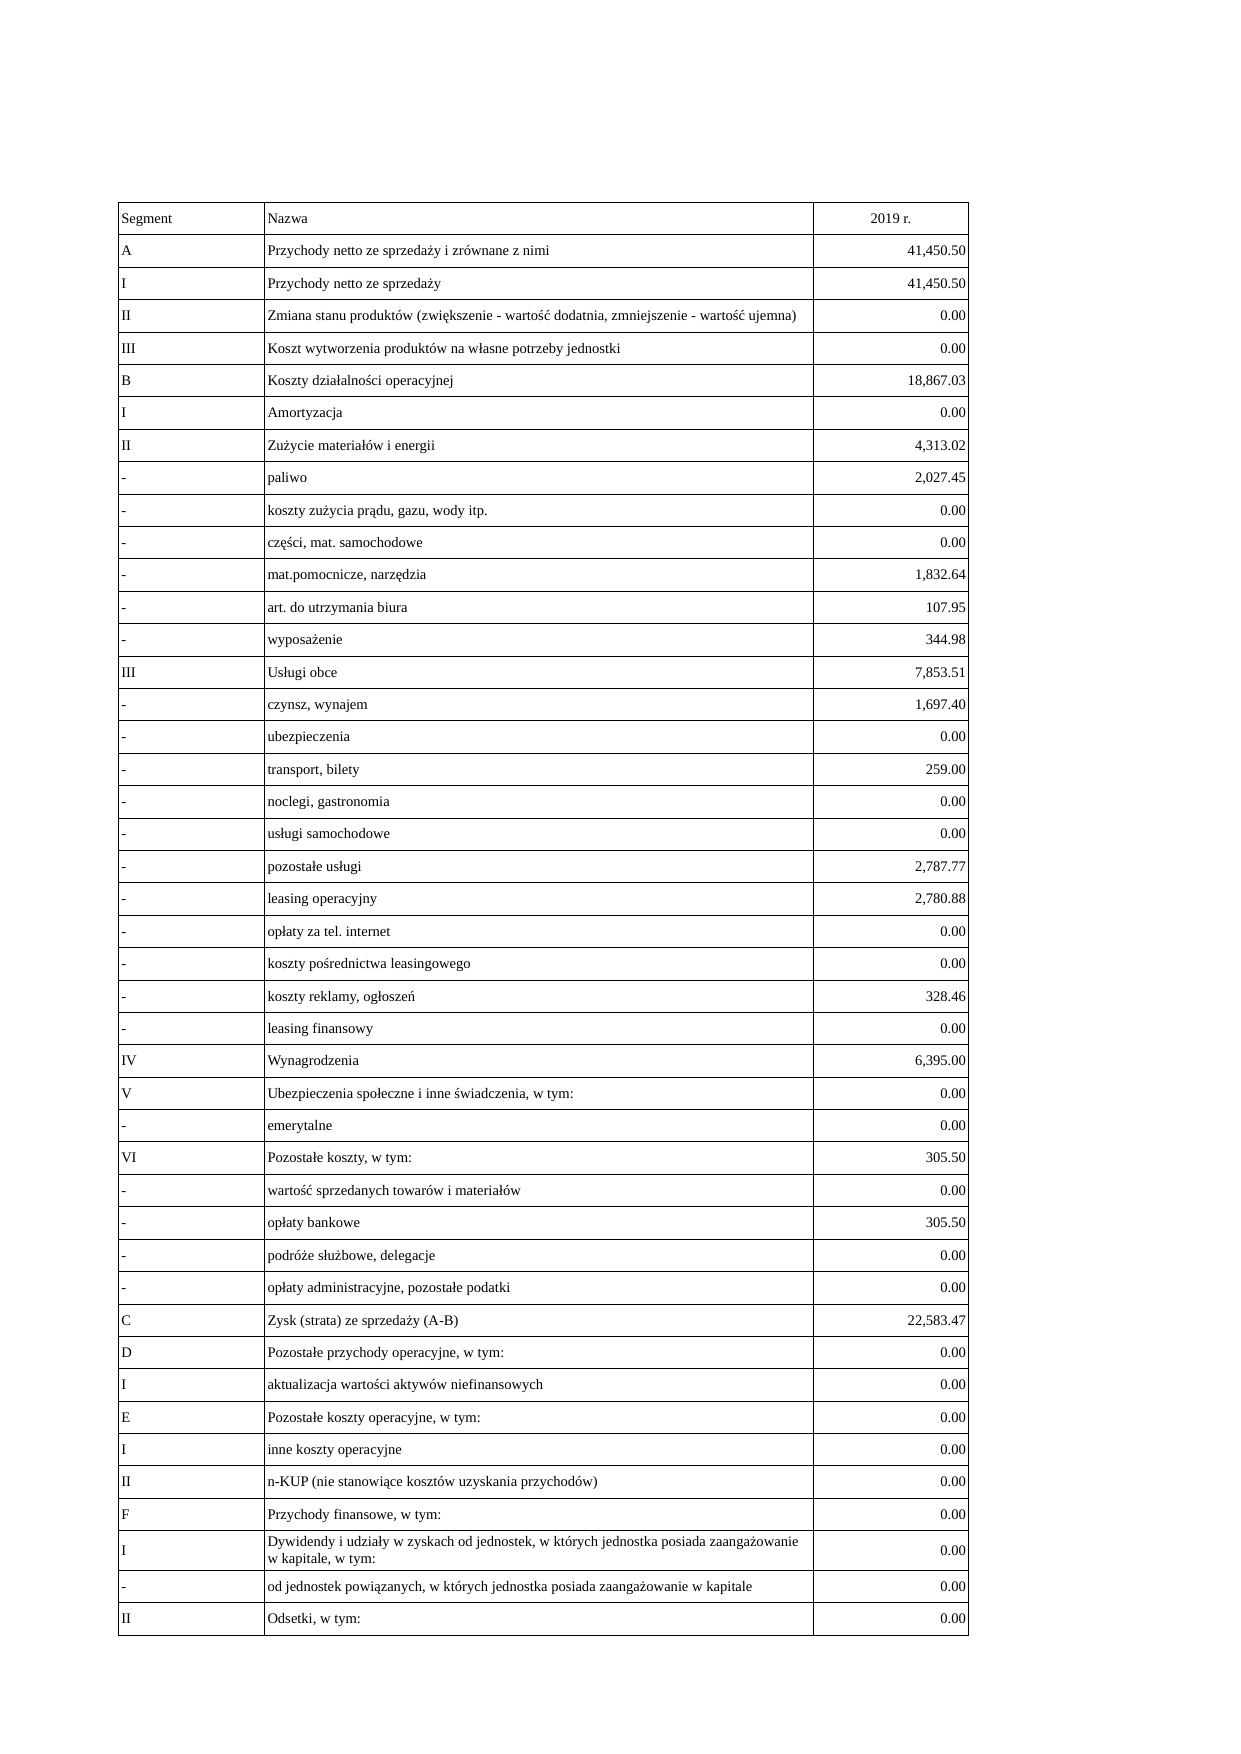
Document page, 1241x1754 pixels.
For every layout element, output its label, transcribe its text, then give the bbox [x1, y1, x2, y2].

table_cell 305,50 [814, 1142, 968, 1174]
table_cell 0,00 [814, 1240, 968, 1271]
table_cell E [119, 1402, 264, 1433]
table_cell 0,00 [814, 1078, 968, 1109]
table_cell III [119, 333, 264, 364]
table_cell wartość sprzedanych towarów i materiałów [265, 1175, 813, 1206]
table_cell 344,98 [814, 624, 968, 656]
table_cell 0,00 [814, 1337, 968, 1368]
table_cell 2 027,45 [814, 462, 968, 493]
table_cell I [119, 397, 264, 429]
table_cell koszty reklamy, ogłoszeń [265, 981, 813, 1012]
table_cell Usługi obce [265, 657, 813, 688]
table_cell Pozostałe koszty operacyjne, w tym: [265, 1402, 813, 1433]
table_cell - [119, 1110, 264, 1141]
table_cell opłaty administracyjne, pozostałe podatki [265, 1272, 813, 1303]
table_cell 0,00 [814, 1175, 968, 1206]
table_cell części, mat. samochodowe [265, 527, 813, 558]
table_cell II [119, 1603, 264, 1634]
table_cell 259,00 [814, 754, 968, 785]
table_cell Przychody finansowe, w tym: [265, 1499, 813, 1530]
table_cell 0,00 [814, 1434, 968, 1465]
table_cell 0,00 [814, 819, 968, 850]
table_cell transport, bilety [265, 754, 813, 785]
table_cell paliwo [265, 462, 813, 493]
table_cell - [119, 883, 264, 915]
table_cell - [119, 786, 264, 817]
table_cell 0,00 [814, 1603, 968, 1634]
table_cell B [119, 365, 264, 396]
table_cell 0,00 [814, 300, 968, 332]
table_cell koszty pośrednictwa leasingowego [265, 948, 813, 979]
table_cell opłaty za tel. internet [265, 916, 813, 947]
table_cell I [119, 1369, 264, 1401]
table_cell Zużycie materiałów i energii [265, 430, 813, 461]
table_cell 22 583,47 [814, 1305, 968, 1336]
table_cell - [119, 559, 264, 591]
table_cell 41 450,50 [814, 235, 968, 267]
table_cell 0,00 [814, 1272, 968, 1303]
table_cell ubezpieczenia [265, 721, 813, 753]
table_cell - [119, 721, 264, 753]
table_cell leasing finansowy [265, 1013, 813, 1044]
table_cell Przychody netto ze sprzedaży i zrównane z nimi [265, 235, 813, 267]
table_header Segment [119, 203, 264, 234]
table_cell Odsetki, w tym: [265, 1603, 813, 1634]
table_cell - [119, 754, 264, 785]
table_cell 0,00 [814, 948, 968, 979]
table_cell C [119, 1305, 264, 1336]
table_cell noclegi, gastronomia [265, 786, 813, 817]
table_cell - [119, 689, 264, 720]
table_cell Przychody netto ze sprzedaży [265, 268, 813, 299]
table_cell - [119, 819, 264, 850]
table_cell 0,00 [814, 397, 968, 429]
table_cell IV [119, 1045, 264, 1077]
table_cell 1 832,64 [814, 559, 968, 591]
table_cell 0,00 [814, 1531, 968, 1570]
table_cell n-KUP (nie stanowiące kosztów uzyskania przychodów) [265, 1466, 813, 1498]
table_cell 0,00 [814, 527, 968, 558]
table_cell emerytalne [265, 1110, 813, 1141]
table_cell - [119, 1207, 264, 1239]
table_cell 305,50 [814, 1207, 968, 1239]
table_cell czynsz, wynajem [265, 689, 813, 720]
table_cell Zmiana stanu produktów (zwiększenie - wartość dodatnia, zmniejszenie - wartość ujemna) [265, 300, 813, 332]
table_cell 0,00 [814, 1369, 968, 1401]
table_cell Pozostałe przychody operacyjne, w tym: [265, 1337, 813, 1368]
table_cell - [119, 948, 264, 979]
table_cell koszty zużycia prądu, gazu, wody itp. [265, 495, 813, 526]
table_cell Koszty działalności operacyjnej [265, 365, 813, 396]
table_cell - [119, 1571, 264, 1602]
table_cell pozostałe usługi [265, 851, 813, 882]
table_cell 0,00 [814, 1499, 968, 1530]
table_cell 0,00 [814, 1466, 968, 1498]
table_cell I [119, 268, 264, 299]
table_cell - [119, 1175, 264, 1206]
table_cell art. do utrzymania biura [265, 592, 813, 623]
table_cell 7 853,51 [814, 657, 968, 688]
table_cell inne koszty operacyjne [265, 1434, 813, 1465]
table_cell V [119, 1078, 264, 1109]
table_cell - [119, 851, 264, 882]
table_cell - [119, 495, 264, 526]
table_cell 1 697,40 [814, 689, 968, 720]
table_cell 107,95 [814, 592, 968, 623]
table_cell Dywidendy i udziały w zyskach od jednostek, w których jednostka posiada zaangażowanie w kapitale, w tym: [265, 1531, 813, 1570]
table_cell 2 787,77 [814, 851, 968, 882]
table_cell II [119, 300, 264, 332]
table_cell 0,00 [814, 721, 968, 753]
table_cell Koszt wytworzenia produktów na własne potrzeby jednostki [265, 333, 813, 364]
table_cell 0,00 [814, 916, 968, 947]
table_cell 18 867,03 [814, 365, 968, 396]
table_cell 0,00 [814, 333, 968, 364]
table_cell - [119, 1272, 264, 1303]
table_cell Pozostałe koszty, w tym: [265, 1142, 813, 1174]
table_cell wyposażenie [265, 624, 813, 656]
table_cell 0,00 [814, 1571, 968, 1602]
table_cell usługi samochodowe [265, 819, 813, 850]
table_cell I [119, 1434, 264, 1465]
table_cell 0,00 [814, 495, 968, 526]
table_cell 0,00 [814, 1402, 968, 1433]
table_header 2019 r. [814, 203, 968, 234]
table_cell Zysk (strata) ze sprzedaży (A-B) [265, 1305, 813, 1336]
table_cell Amortyzacja [265, 397, 813, 429]
table_cell - [119, 1013, 264, 1044]
table_cell mat.pomocnicze, narzędzia [265, 559, 813, 591]
table_cell - [119, 1240, 264, 1271]
table_cell 328,46 [814, 981, 968, 1012]
table_cell D [119, 1337, 264, 1368]
table_cell leasing operacyjny [265, 883, 813, 915]
table_cell 41 450,50 [814, 268, 968, 299]
table_cell - [119, 592, 264, 623]
table_cell VI [119, 1142, 264, 1174]
table_cell aktualizacja wartości aktywów niefinansowych [265, 1369, 813, 1401]
table_cell Wynagrodzenia [265, 1045, 813, 1077]
table_cell 4 313,02 [814, 430, 968, 461]
table_cell I [119, 1531, 264, 1570]
table_cell F [119, 1499, 264, 1530]
table_cell A [119, 235, 264, 267]
table_cell 6 395,00 [814, 1045, 968, 1077]
table_cell - [119, 462, 264, 493]
table_cell II [119, 1466, 264, 1498]
table_header Nazwa [265, 203, 813, 234]
table_cell II [119, 430, 264, 461]
table_cell - [119, 916, 264, 947]
table_cell - [119, 981, 264, 1012]
table_cell 0,00 [814, 786, 968, 817]
table_cell opłaty bankowe [265, 1207, 813, 1239]
table_cell podróże służbowe, delegacje [265, 1240, 813, 1271]
table_cell 2 780,88 [814, 883, 968, 915]
table_cell Ubezpieczenia społeczne i inne świadczenia, w tym: [265, 1078, 813, 1109]
table_cell 0,00 [814, 1013, 968, 1044]
table_cell - [119, 527, 264, 558]
table_cell III [119, 657, 264, 688]
table_cell 0,00 [814, 1110, 968, 1141]
table_cell - [119, 624, 264, 656]
table_cell od jednostek powiązanych, w których jednostka posiada zaangażowanie w kapitale [265, 1571, 813, 1602]
